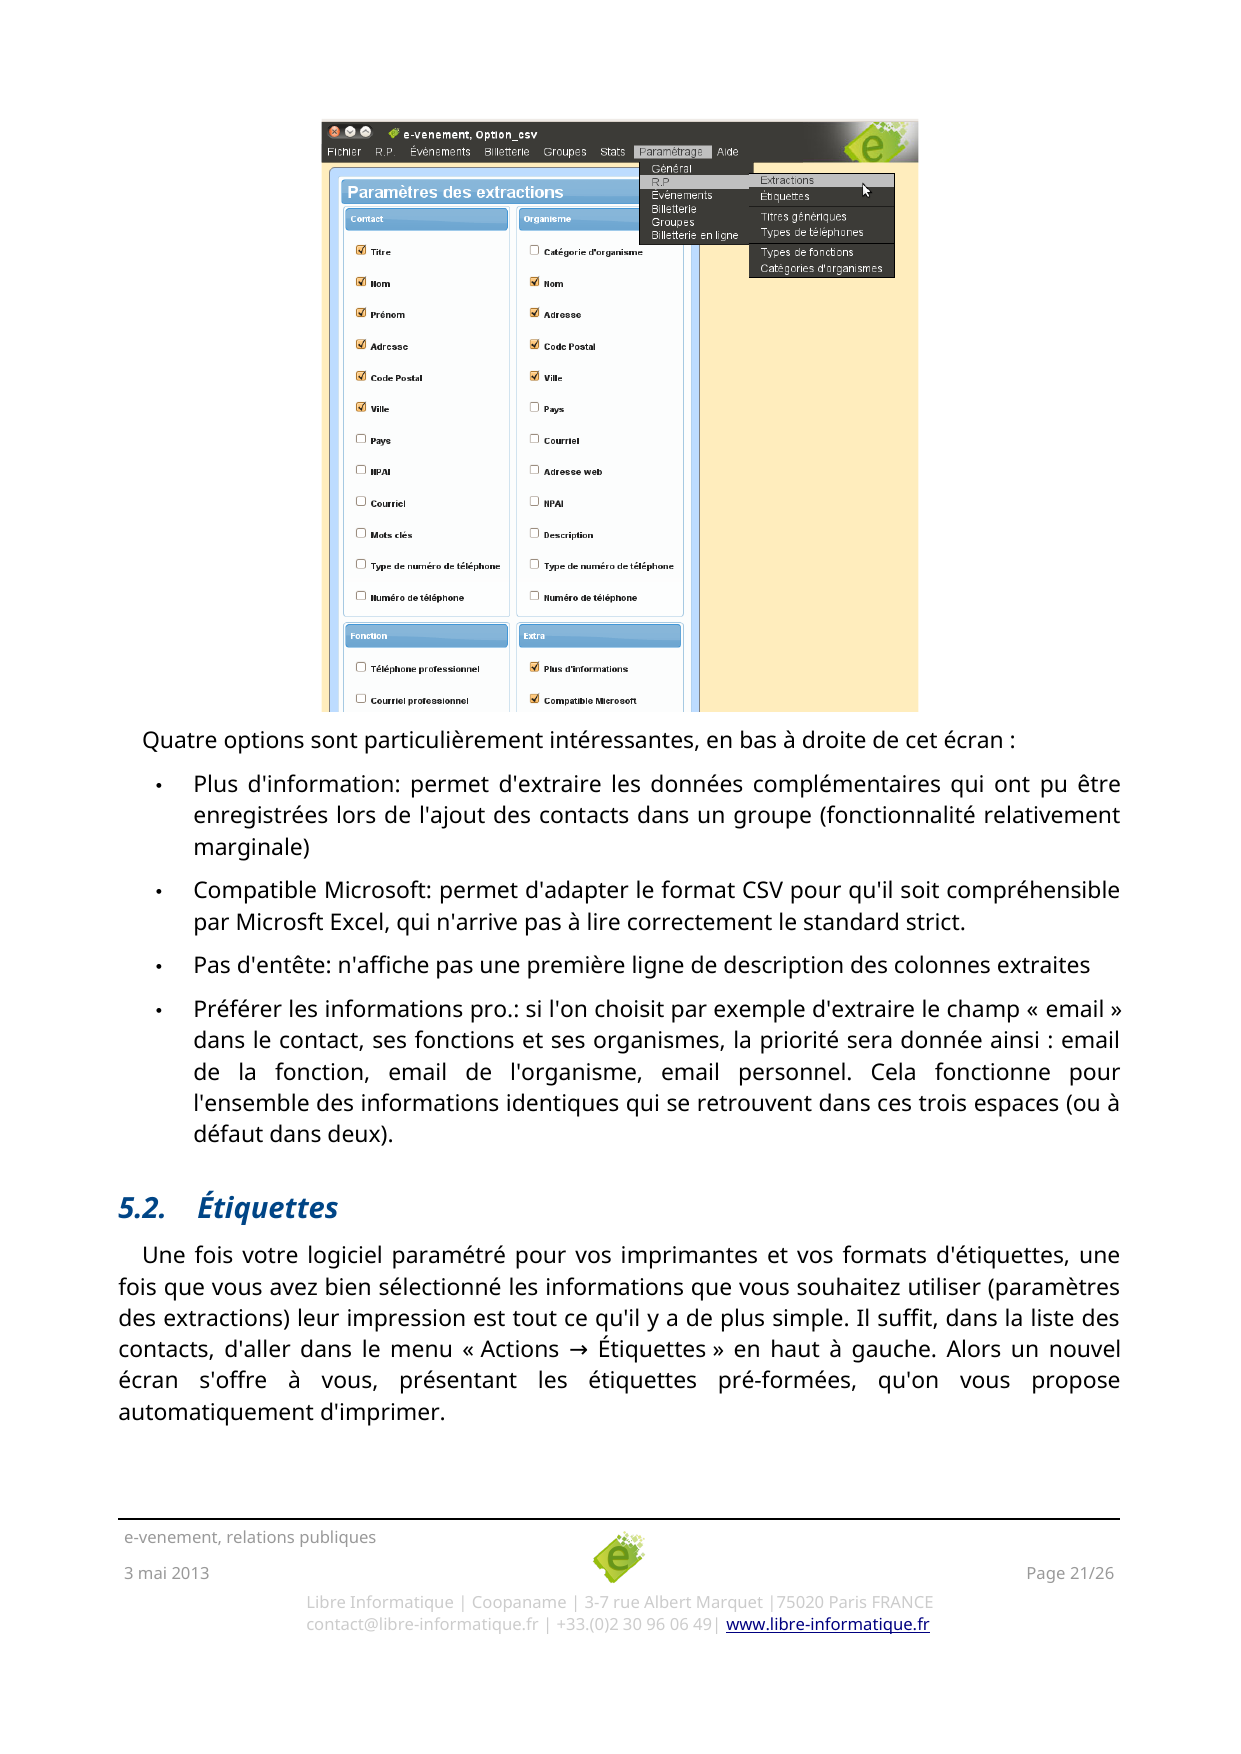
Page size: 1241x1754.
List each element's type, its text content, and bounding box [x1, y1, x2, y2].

picture [321, 118, 919, 712]
list Pas d'entête: n'affiche pas une première ligne de description des colonnes extraites [156, 949, 1122, 981]
subtitle Étiquettes [118, 1187, 1122, 1227]
list Plus d'information: permet d'extraire les données complémentaires qui ont pu être enregistrées lors de l'ajout des contacts dans un groupe (fonctionnalité relativement marginale) [156, 768, 1122, 862]
text Quatre options sont particulièrement intéressantes, en bas à droite de cet écran : [118, 724, 1122, 756]
text Une fois votre logiciel paramétré pour vos imprimantes et vos formats d'étiquettes, une fois que vous avez bien sélectionné les informations que vous souhaitez utiliser (paramètres des extractions) leur impression est tout ce qu'il y a de plus simple. Il suffit, dans la liste des contacts, d'aller dans le menu « Actions → Étiquettes » en haut à gauche. Alors un nouvel écran s'offre à vous, présentant les étiquettes pré-formées, qu'on vous propose automatiquement d'imprimer. [118, 1239, 1122, 1427]
list Compatible Microsoft: permet d'adapter le format CSV pour qu'il soit compréhensible par Microsft Excel, qui n'arrive pas à lire correctement le standard strict. [156, 874, 1122, 937]
list Préférer les informations pro.: si l'on choisit par exemple d'extraire le champ « email » dans le contact, ses fonctions et ses organismes, la priorité sera donnée ainsi : email de la fonction, email de l'organisme, email personnel. Cela fonctionne pour l'ensemble des informations identiques qui se retrouvent dans ces trois espaces (ou à défaut dans deux). [156, 993, 1122, 1149]
picture [590, 1531, 650, 1585]
